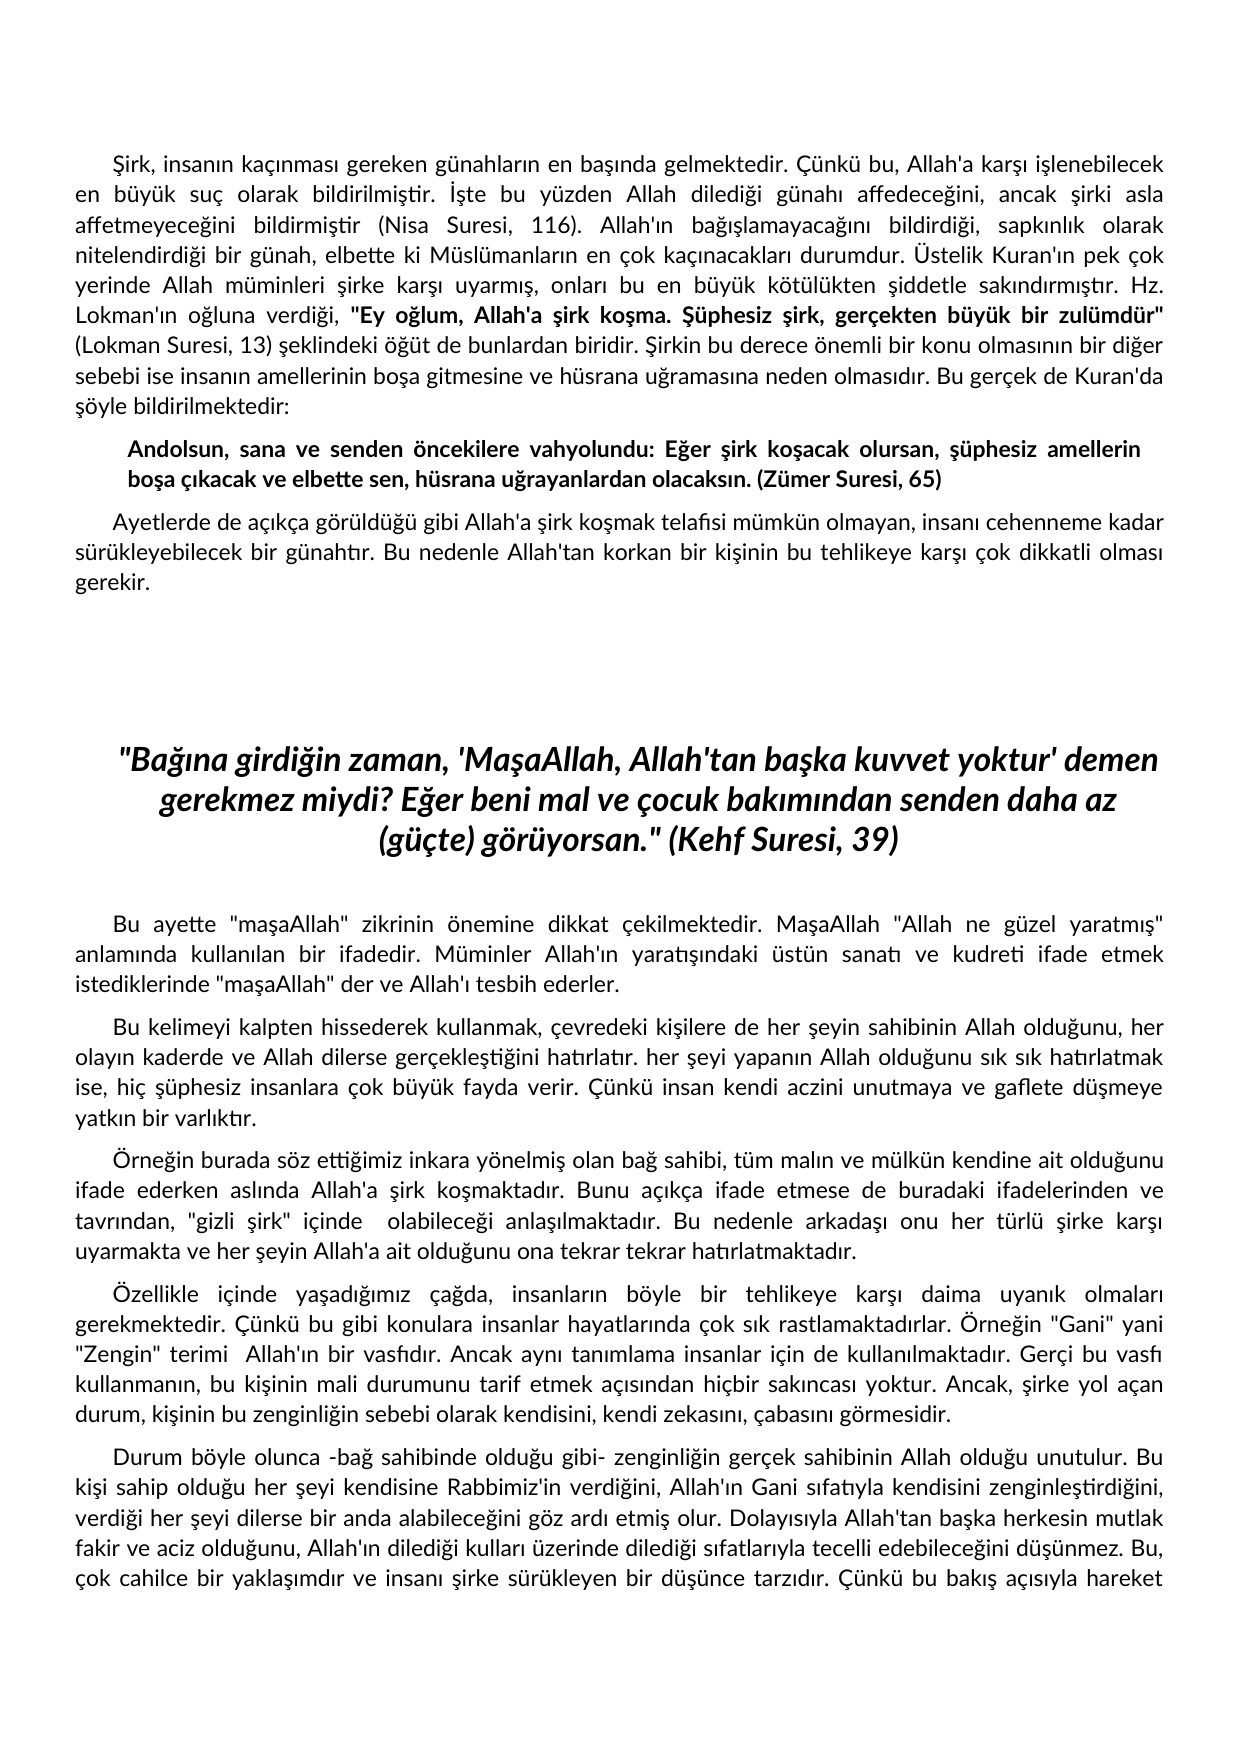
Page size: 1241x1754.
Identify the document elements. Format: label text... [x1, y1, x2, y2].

text Durum böyle olunca -bağ sahibinde olduğu gibi- zenginliğin gerçek sahibinin Allah olduğu unutulur. Bu kişi sahip olduğu her şeyi kendisine Rabbimiz'in verdiğini, Allah'ın Gani sıfatıyla kendisini zenginleştirdiğini, verdiği her şeyi dilerse bir anda alabileceğini göz ardı etmiş olur. Dolayısıyla Allah'tan başka herkesin mutlak fakir ve aciz olduğunu, Allah'ın dilediği kulları üzerinde dilediği sıfatlarıyla tecelli edebileceğini düşünmez. Bu, çok cahilce bir yaklaşımdır ve insanı şirke sürükleyen bir düşünce tarzıdır. Çünkü bu bakış açısıyla hareket [75, 1443, 1165, 1591]
text Ayetlerde de açıkça görüldüğü gibi Allah'a şirk koşmak telafisi mümkün olmayan, insanı cehenneme kadar sürükleyebilecek bir günahtır. Bu nedenle Allah'tan korkan bir kişinin bu tehlikeye karşı çok dikkatli olması gerekir. [75, 507, 1165, 595]
text Bu ayette "maşaAllah" zikrinin önemine dikkat çekilmektedir. MaşaAllah "Allah ne güzel yaratmış" anlamında kullanılan bir ifadedir. Müminler Allah'ın yaratışındaki üstün sanatı ve kudreti ifade etmek istediklerinde "maşaAllah" der ve Allah'ı tesbih ederler. [75, 909, 1165, 997]
text Şirk, insanın kaçınması gereken günahların en başında gelmektedir. Çünkü bu, Allah'a karşı işlenebilecek en büyük suç olarak bildirilmiştir. İşte bu yüzden Allah dilediği günahı affedeceğini, ancak şirki asla affetmeyeceğini bildirmiştir (Nisa Suresi, 116). Allah'ın bağışlamayacağını bildirdiği, sapkınlık olarak nitelendirdiği bir günah, elbette ki Müslümanların en çok kaçınacakları durumdur. Üstelik Kuran'ın pek çok yerinde Allah müminleri şirke karşı uyarmış, onları bu en büyük kötülükten şiddetle sakındırmıştır. Hz. Lokman'ın oğluna verdiği, "Ey oğlum, Allah'a şirk koşma. Şüphesiz şirk, gerçekten büyük bir zulümdür" (Lokman Suresi, 13) şeklindeki öğüt de bunlardan biridir. Şirkin bu derece önemli bir konu olmasının bir diğer sebebi ise insanın amellerinin boşa gitmesine ve hüsrana uğramasına neden olmasıdır. Bu gerçek de Kuran'da şöyle bildirilmektedir: [75, 150, 1165, 419]
text Örneğin burada söz ettiğimiz inkara yönelmiş olan bağ sahibi, tüm malın ve mülkün kendine ait olduğunu ifade ederken aslında Allah'a şirk koşmaktadır. Bunu açıkça ifade etmese de buradaki ifadelerinden ve tavrından, "gizli şirk" içinde olabileceği anlaşılmaktadır. Bu nedenle arkadaşı onu her türlü şirke karşı uyarmakta ve her şeyin Allah'a ait olduğunu ona tekrar tekrar hatırlatmaktadır. [75, 1146, 1165, 1264]
text Andolsun, sana ve senden öncekilere vahyolundu: Eğer şirk koşacak olursan, şüphesiz amellerin boşa çıkacak ve elbette sen, hüsrana uğrayanlardan olacaksın. (Zümer Suresi, 65) [127, 434, 1143, 492]
text Bu kelimeyi kalpten hissederek kullanmak, çevredeki kişilere de her şeyin sahibinin Allah olduğunu, her olayın kaderde ve Allah dilerse gerçekleştiğini hatırlatır. her şeyi yapanın Allah olduğunu sık sık hatırlatmak ise, hiç şüphesiz insanlara çok büyük fayda verir. Çünkü insan kendi aczini unutmaya ve gaflete düşmeye yatkın bir varlıktır. [75, 1013, 1165, 1131]
text Özellikle içinde yaşadığımız çağda, insanların böyle bir tehlikeye karşı daima uyanık olmaları gerekmektedir. Çünkü bu gibi konulara insanlar hayatlarında çok sık rastlamaktadırlar. Örneğin "Gani" yani "Zengin" terimi Allah'ın bir vasfıdır. Ancak aynı tanımlama insanlar için de kullanılmaktadır. Gerçi bu vasfı kullanmanın, bu kişinin mali durumunu tarif etmek açısından hiçbir sakıncası yoktur. Ancak, şirke yol açan durum, kişinin bu zenginliğin sebebi olarak kendisini, kendi zekasını, çabasını görmesidir. [75, 1279, 1165, 1428]
subtitle "Bağına girdiğin zaman, 'MaşaAllah, Allah'tan başka kuvvet yoktur' demen gerekmez miydi? Eğer beni mal ve çocuk bakımından senden daha az (güçte) görüyorsan." (Kehf Suresi, 39) [112, 738, 1165, 858]
